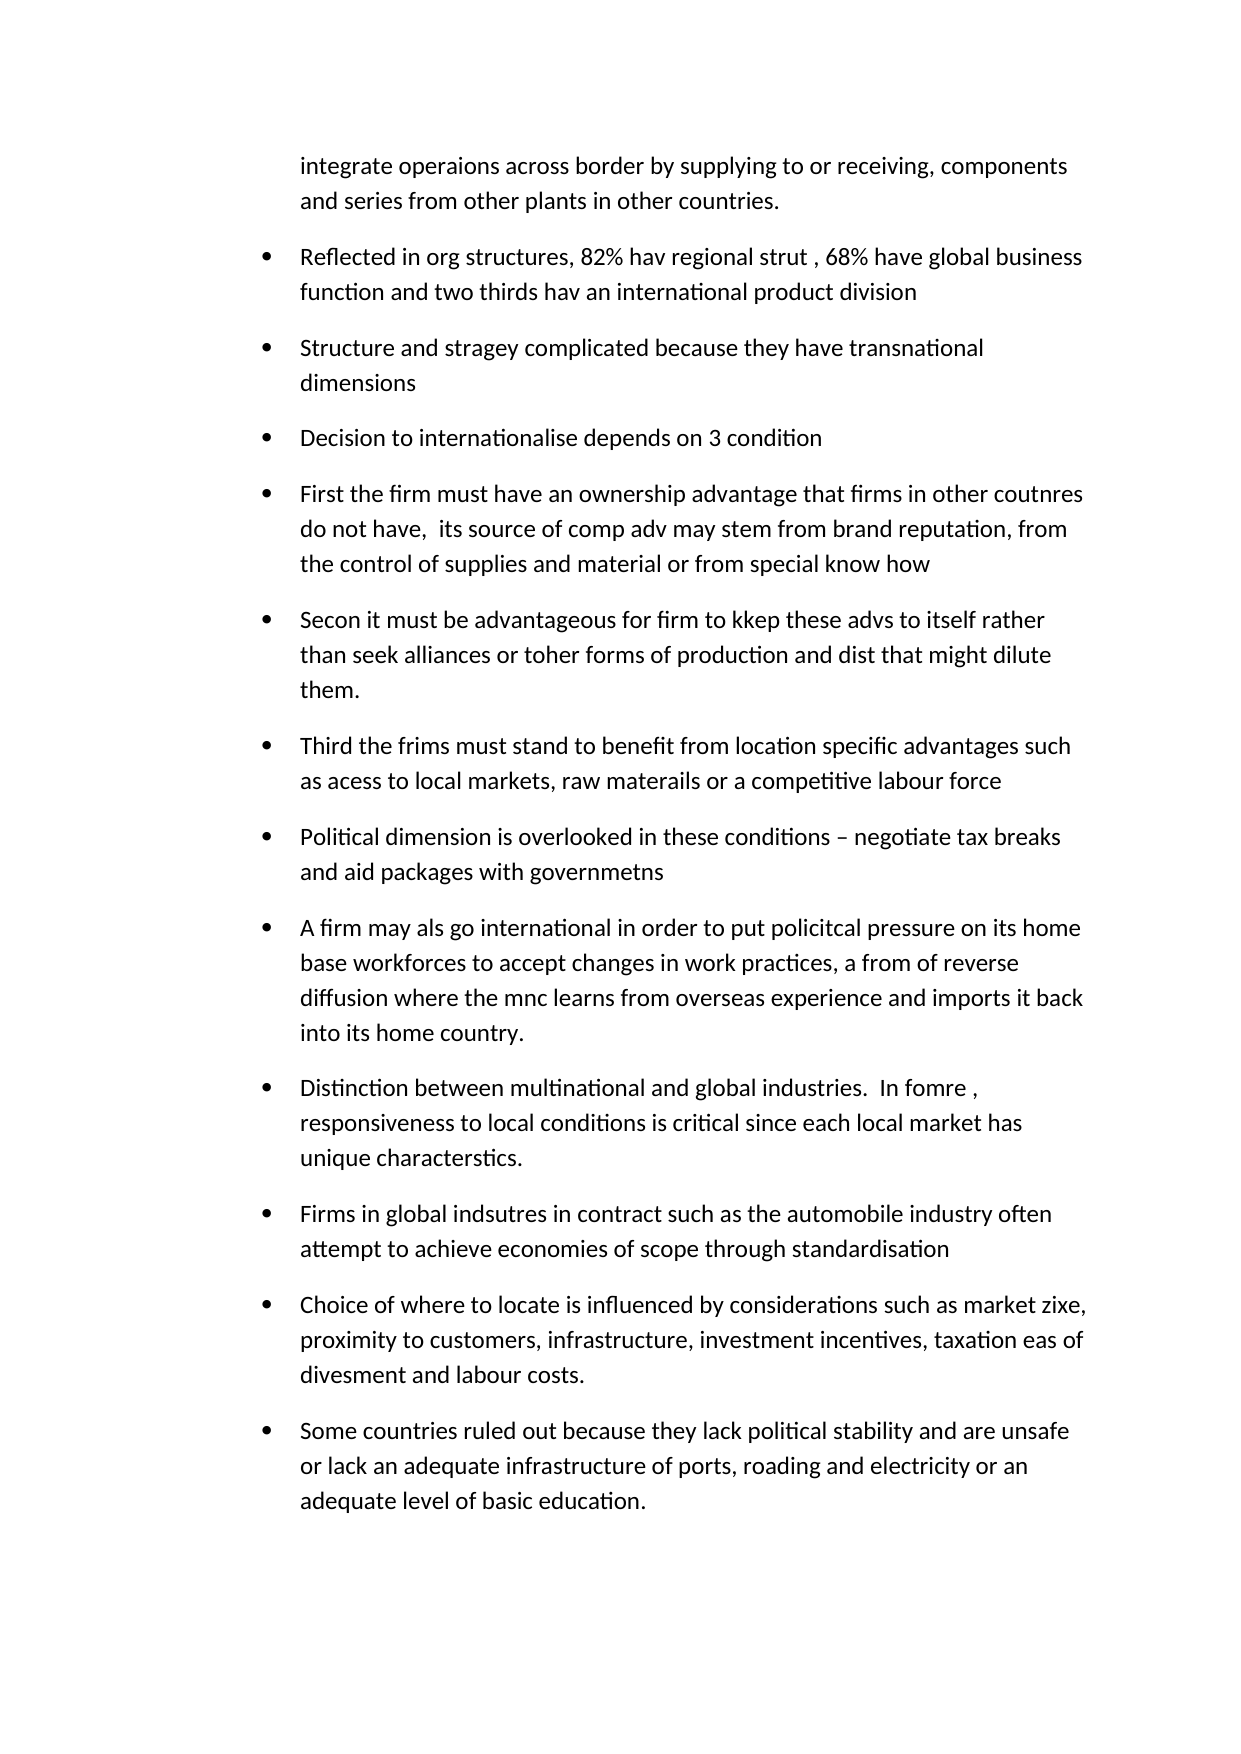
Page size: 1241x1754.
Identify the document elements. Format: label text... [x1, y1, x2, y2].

list Political dimension is overlooked in these conditions – negotiate tax breaks and aid packages with governmetns [262, 821, 1090, 886]
list First the firm must have an ownership advantage that firms in other coutnres do not have, its source of comp adv may stem from brand reputation, from the control of supplies and material or from special know how [262, 478, 1090, 579]
list Some countries ruled out because they lack political stability and are unsafe or lack an adequate infrastructure of ports, roading and electricity or an adequate level of basic education. [262, 1415, 1090, 1516]
list Structure and stragey complicated because they have transnational dimensions [262, 332, 1090, 397]
list A firm may als go international in order to put policitcal pressure on its home base workforces to accept changes in work practices, a from of reverse diffusion where the mnc learns from overseas experience and imports it back into its home country. [262, 912, 1090, 1047]
list Firms in global indsutres in contract such as the automobile industry often attempt to achieve economies of scope through standardisation [262, 1198, 1090, 1264]
list Reflected in org structures, 82% hav regional strut , 68% have global business function and two thirds hav an international product division [262, 241, 1090, 306]
list Choice of where to locate is influenced by considerations such as market zixe, proximity to customers, infrastructure, investment incentives, taxation eas of divesment and labour costs. [262, 1289, 1090, 1390]
list Distinction between multinational and global industries. In fomre , responsiveness to local conditions is critical since each local market has unique characterstics. [262, 1072, 1090, 1173]
list integrate operaions across border by supplying to or receiving, components and series from other plants in other countries. [262, 150, 1090, 216]
list Third the frims must stand to benefit from location specific advantages such as acess to local markets, raw materails or a competitive labour force [262, 730, 1090, 796]
list Decision to internationalise depends on 3 condition [262, 422, 1090, 453]
list Secon it must be advantageous for firm to kkep these advs to itself rather than seek alliances or toher forms of production and dist that might dilute them. [262, 604, 1090, 705]
